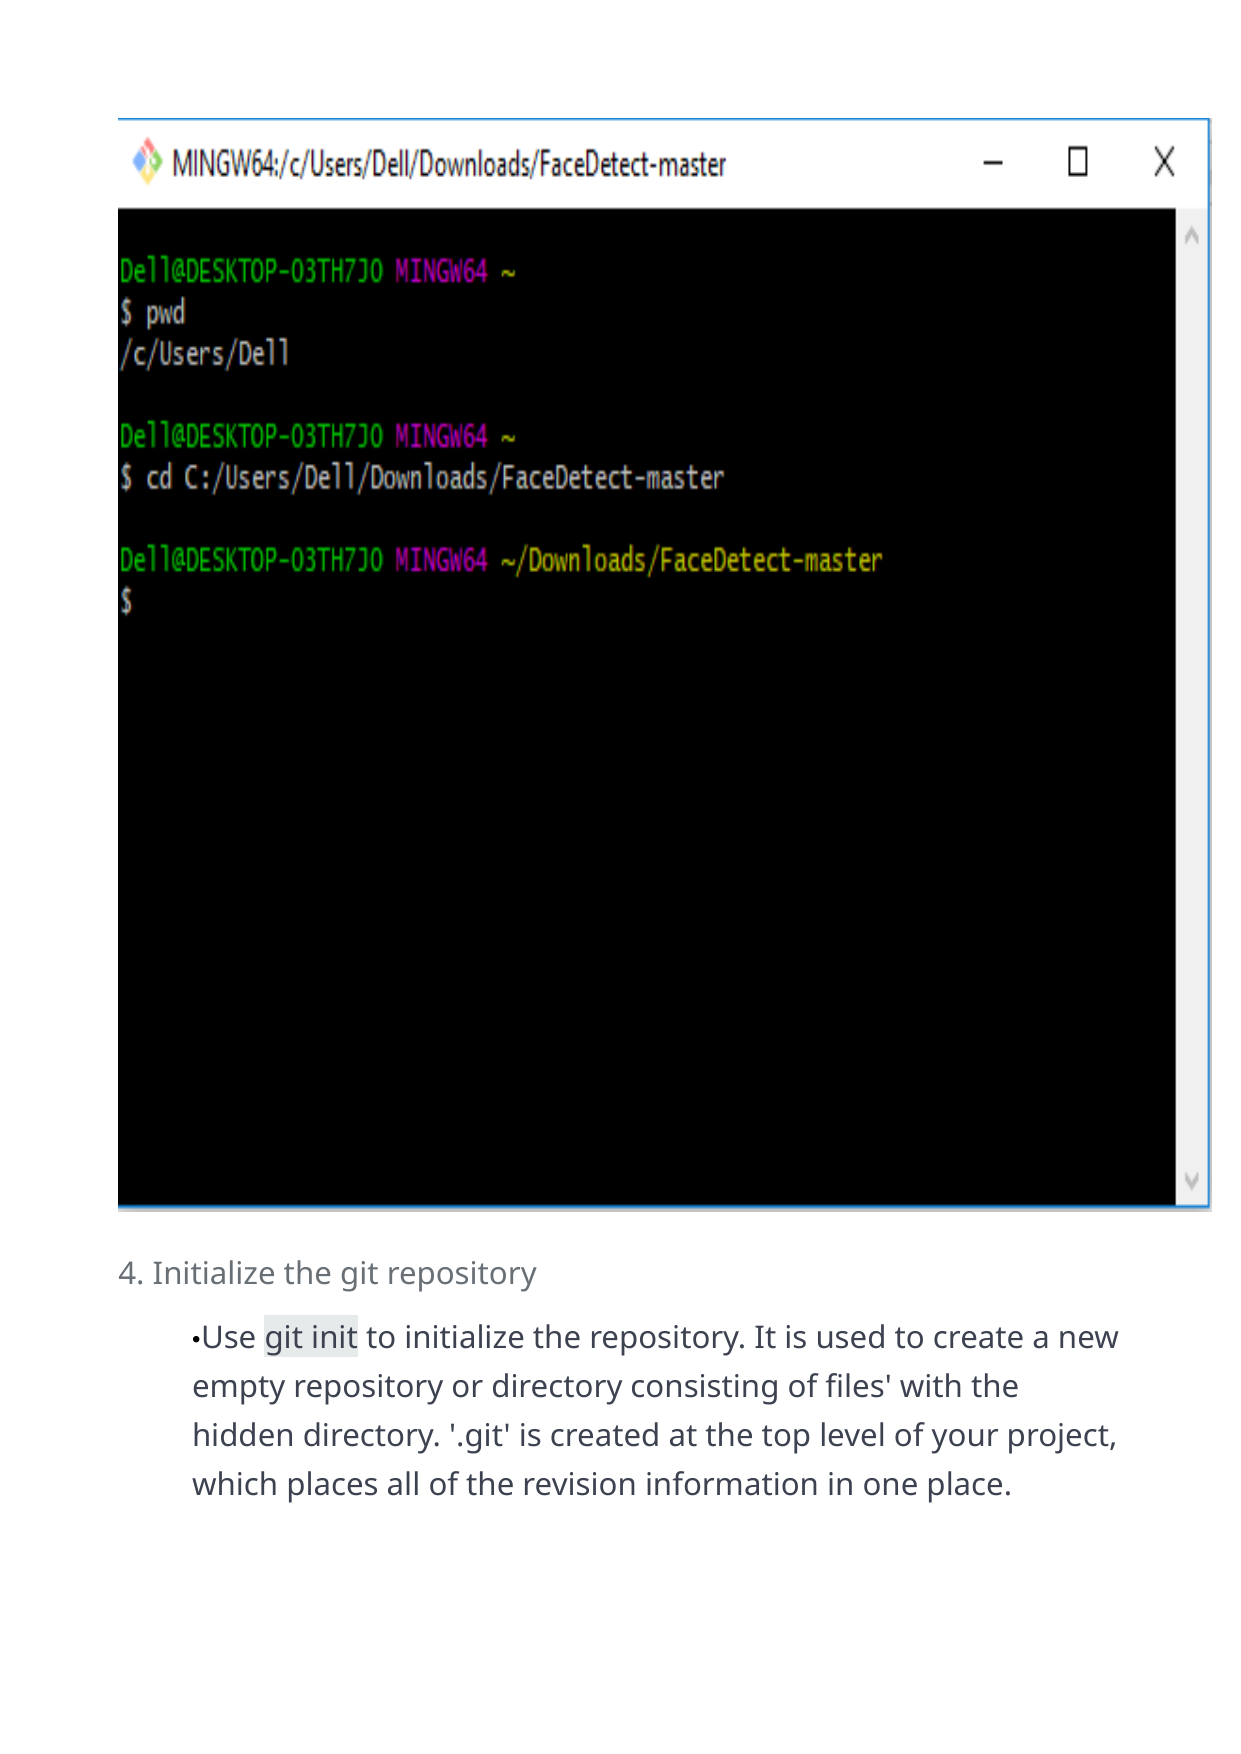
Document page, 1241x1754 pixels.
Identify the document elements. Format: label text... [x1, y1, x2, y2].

picture [118, 118, 1212, 1212]
text 4. Initialize the git repository [118, 1212, 1122, 1294]
list Use git init to initialize the repository. It is used to create a new empty repository or directory consisting of files' with the hidden directory. '.git' is created at the top level of your project, which places all of the revision information in one place. [118, 1315, 1122, 1504]
